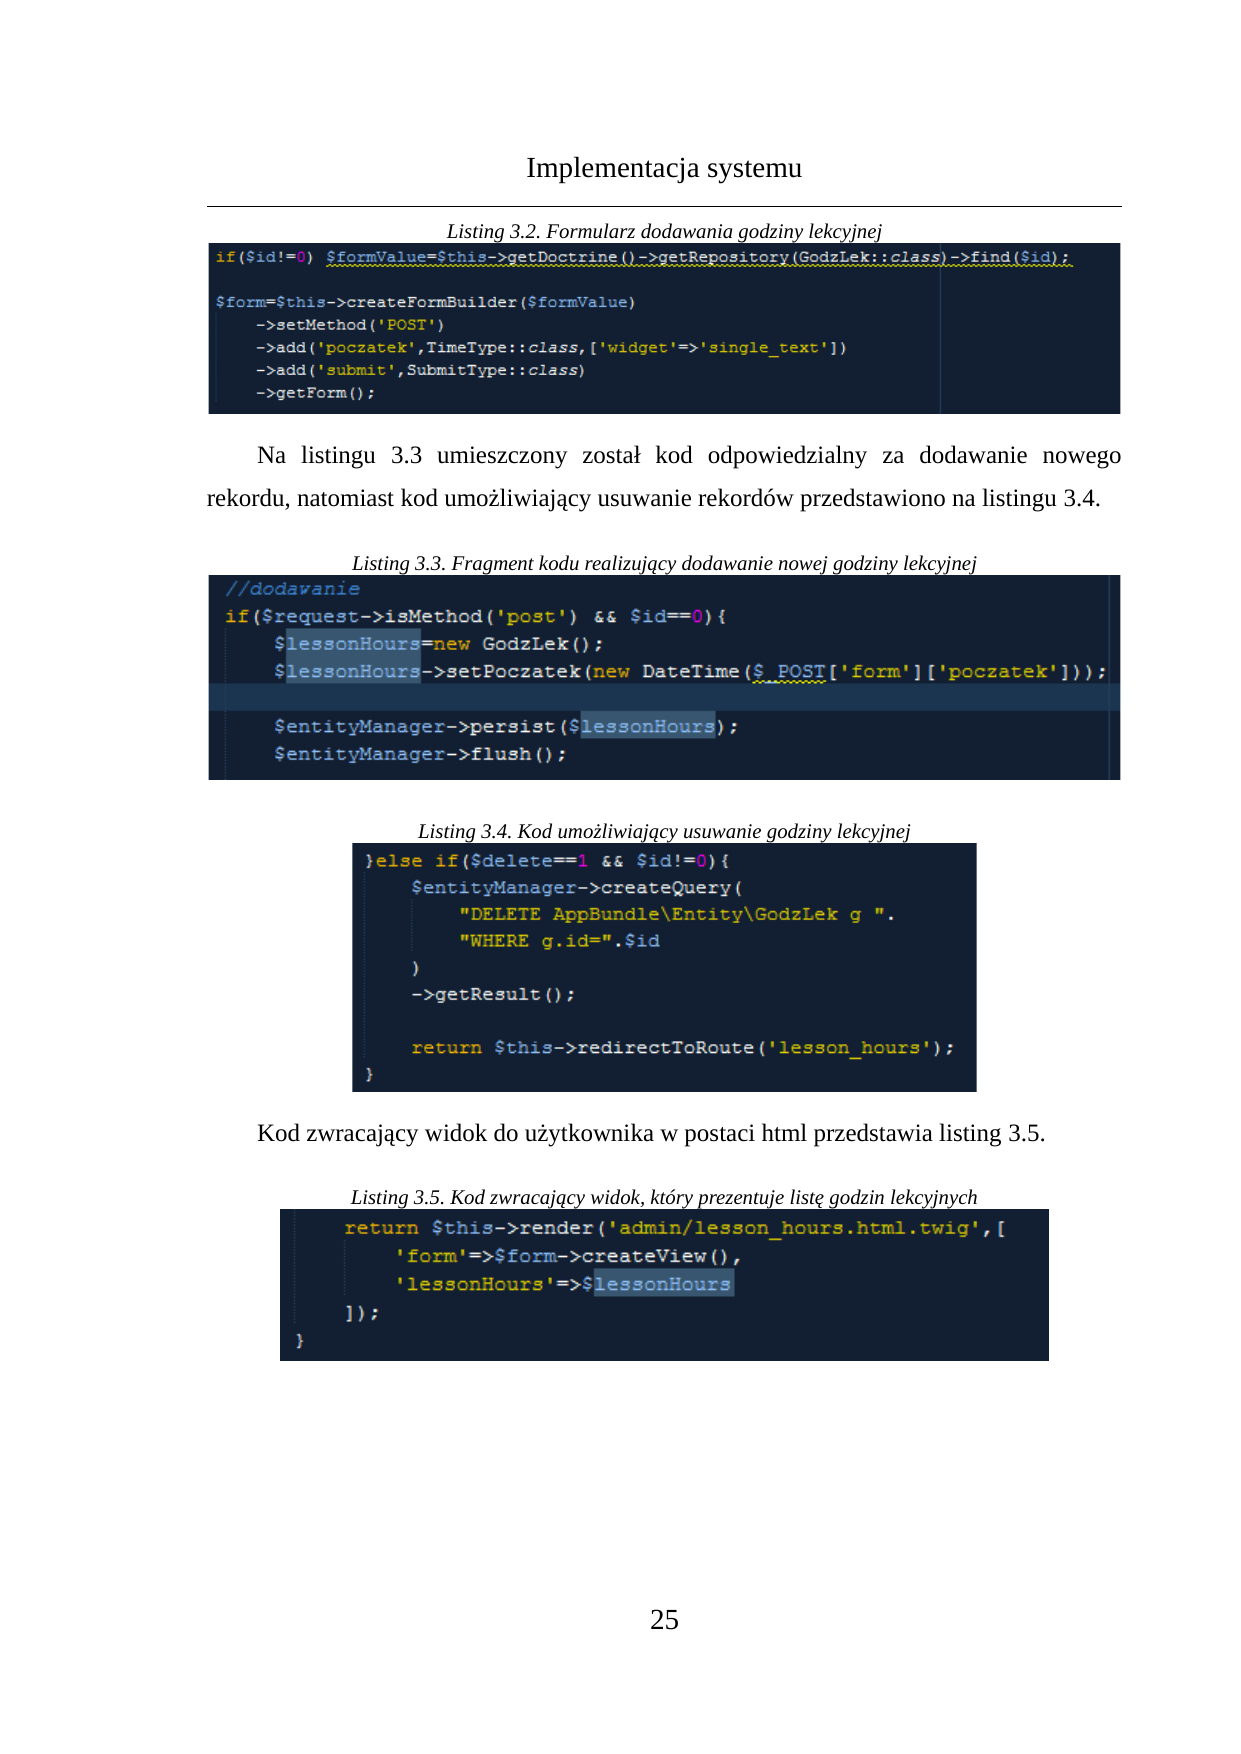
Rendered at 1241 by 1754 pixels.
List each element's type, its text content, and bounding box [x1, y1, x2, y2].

text Kod zwracający widok do użytkownika w postaci html przedstawia listing 3.5. [207, 1118, 1122, 1147]
picture [208, 243, 1121, 414]
text Na listingu 3.3 umieszczony został kod odpowiedzialny za dodawanie nowego rekordu, natomiast kod umożliwiający usuwanie rekordów przedstawiono na listingu 3.4. [207, 440, 1122, 512]
picture [280, 1209, 1049, 1361]
picture [352, 843, 977, 1092]
picture [208, 575, 1121, 780]
list Listing 3.2. Formularz dodawania godziny lekcyjnej [208, 219, 1120, 243]
list Listing 3.4. Kod umożliwiający usuwanie godziny lekcyjnej [352, 819, 977, 843]
list Listing 3.3. Fragment kodu realizujący dodawanie nowej godziny lekcyjnej [208, 551, 1120, 575]
list Listing 3.5. Kod zwracający widok, który prezentuje listę godzin lekcyjnych [280, 1185, 1049, 1209]
